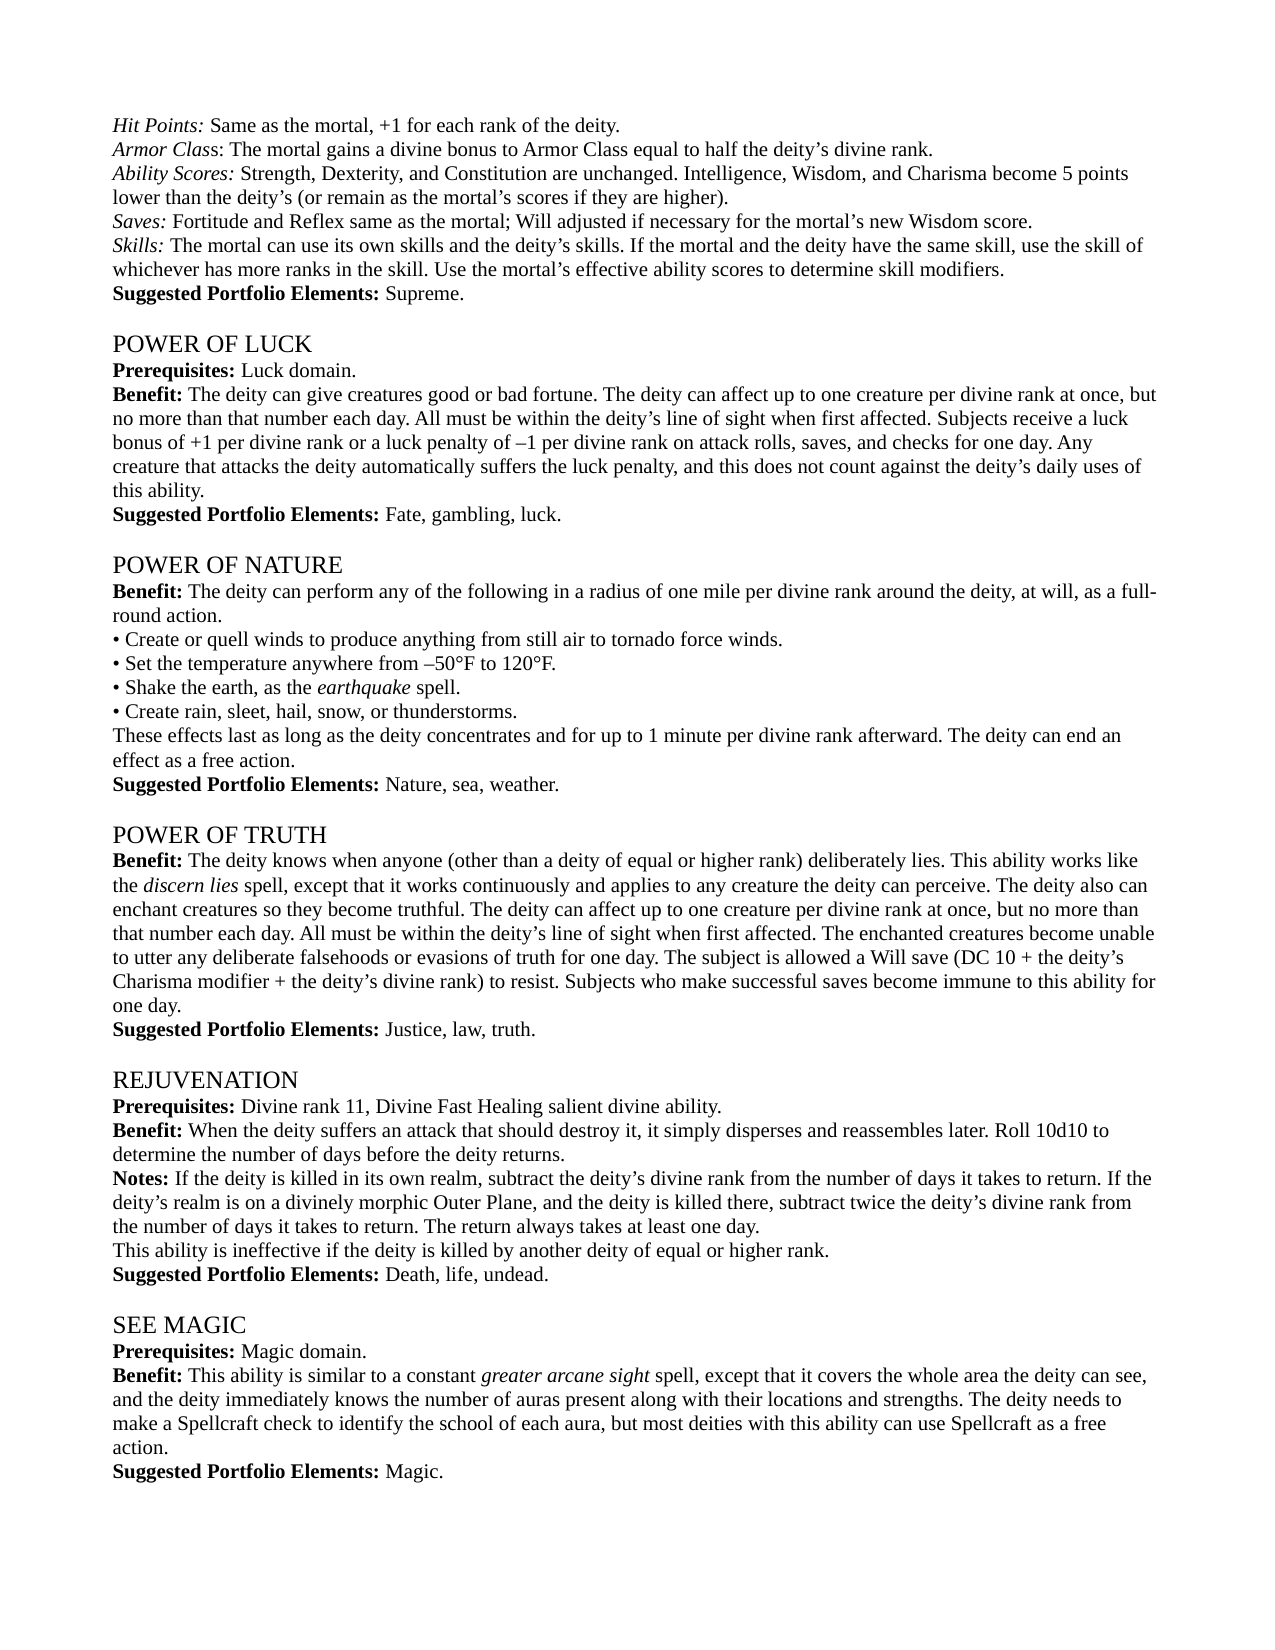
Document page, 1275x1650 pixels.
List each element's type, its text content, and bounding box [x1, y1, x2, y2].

subtitle Power of Truth [112, 820, 1162, 848]
text Prerequisites: Divine rank 11, Divine Fast Healing salient divine ability. [112, 1094, 1162, 1118]
text Benefit: The deity can perform any of the following in a radius of one mile per divine rank around the deity, at will, as a full-round action. [112, 579, 1162, 627]
text Hit Points: Same as the mortal, +1 for each rank of the deity. [112, 112, 1162, 137]
text Ability Scores: Strength, Dexterity, and Constitution are unchanged. Intelligence, Wisdom, and Charisma become 5 points lower than the deity’s (or remain as the mortal’s scores if they are higher). [112, 161, 1162, 209]
text Benefit: When the deity suffers an attack that should destroy it, it simply disperses and reassembles later. Roll 10d10 to determine the number of days before the deity returns. [112, 1118, 1162, 1166]
text Suggested Portfolio Elements: Supreme. [112, 281, 1162, 305]
text These effects last as long as the deity concentrates and for up to 1 minute per divine rank afterward. The deity can end an effect as a free action. [112, 723, 1162, 772]
text This ability is ineffective if the deity is killed by another deity of equal or higher rank. [112, 1238, 1162, 1262]
text Notes: If the deity is killed in its own realm, subtract the deity’s divine rank from the number of days it takes to return. If the deity’s realm is on a divinely morphic Outer Plane, and the deity is killed there, subtract twice the deity’s divine rank from [112, 1166, 1162, 1214]
text • Create or quell winds to produce anything from still air to tornado force winds. [112, 627, 1162, 651]
text • Set the temperature anywhere from –50°F to 120°F. [112, 651, 1162, 675]
subtitle See Magic [112, 1310, 1162, 1339]
subtitle Rejuvenation [112, 1065, 1162, 1094]
text Prerequisites: Luck domain. [112, 358, 1162, 382]
text the number of days it takes to return. The return always takes at least one day. [112, 1214, 1162, 1238]
text Benefit: The deity can give creatures good or bad fortune. The deity can affect up to one creature per divine rank at once, but no more than that number each day. All must be within the deity’s line of sight when first affected. Subjects receive a luck bonus of +1 per divine rank or a luck penalty of –1 per divine rank on attack rolls, saves, and checks for one day. Any creature that attacks the deity automatically suffers the luck penalty, and this does not count against the deity’s daily uses of this ability. [112, 382, 1162, 502]
text • Create rain, sleet, hail, snow, or thunderstorms. [112, 699, 1162, 723]
text Benefit: The deity knows when anyone (other than a deity of equal or higher rank) deliberately lies. This ability works like the discern lies spell, except that it works continuously and applies to any creature the deity can perceive. The deity also can enchant creatures so they become truthful. The deity can affect up to one creature per divine rank at once, but no more than that number each day. All must be within the deity’s line of sight when first affected. The enchanted creatures become unable to utter any deliberate falsehoods or evasions of truth for one day. The subject is allowed a Will save (DC 10 + the deity’s Charisma modifier + the deity’s divine rank) to resist. Subjects who make successful saves become immune to this ability for one day. [112, 848, 1162, 1017]
text • Shake the earth, as the earthquake spell. [112, 675, 1162, 699]
text Suggested Portfolio Elements: Nature, sea, weather. [112, 772, 1162, 796]
text Prerequisites: Magic domain. [112, 1339, 1162, 1363]
text Armor Class: The mortal gains a divine bonus to Armor Class equal to half the deity’s divine rank. [112, 137, 1162, 161]
text Suggested Portfolio Elements: Justice, law, truth. [112, 1017, 1162, 1041]
subtitle Power of Nature [112, 550, 1162, 579]
subtitle Power of Luck [112, 329, 1162, 358]
text Saves: Fortitude and Reflex same as the mortal; Will adjusted if necessary for the mortal’s new Wisdom score. [112, 209, 1162, 233]
text Skills: The mortal can use its own skills and the deity’s skills. If the mortal and the deity have the same skill, use the skill of whichever has more ranks in the skill. Use the mortal’s effective ability scores to determine skill modifiers. [112, 233, 1162, 281]
text Suggested Portfolio Elements: Death, life, undead. [112, 1262, 1162, 1286]
text Benefit: This ability is similar to a constant greater arcane sight spell, except that it covers the whole area the deity can see, and the deity immediately knows the number of auras present along with their locations and strengths. The deity needs to make a Spellcraft check to identify the school of each aura, but most deities with this ability can use Spellcraft as a free action. [112, 1363, 1162, 1459]
text Suggested Portfolio Elements: Magic. [112, 1459, 1162, 1483]
text Suggested Portfolio Elements: Fate, gambling, luck. [112, 502, 1162, 526]
